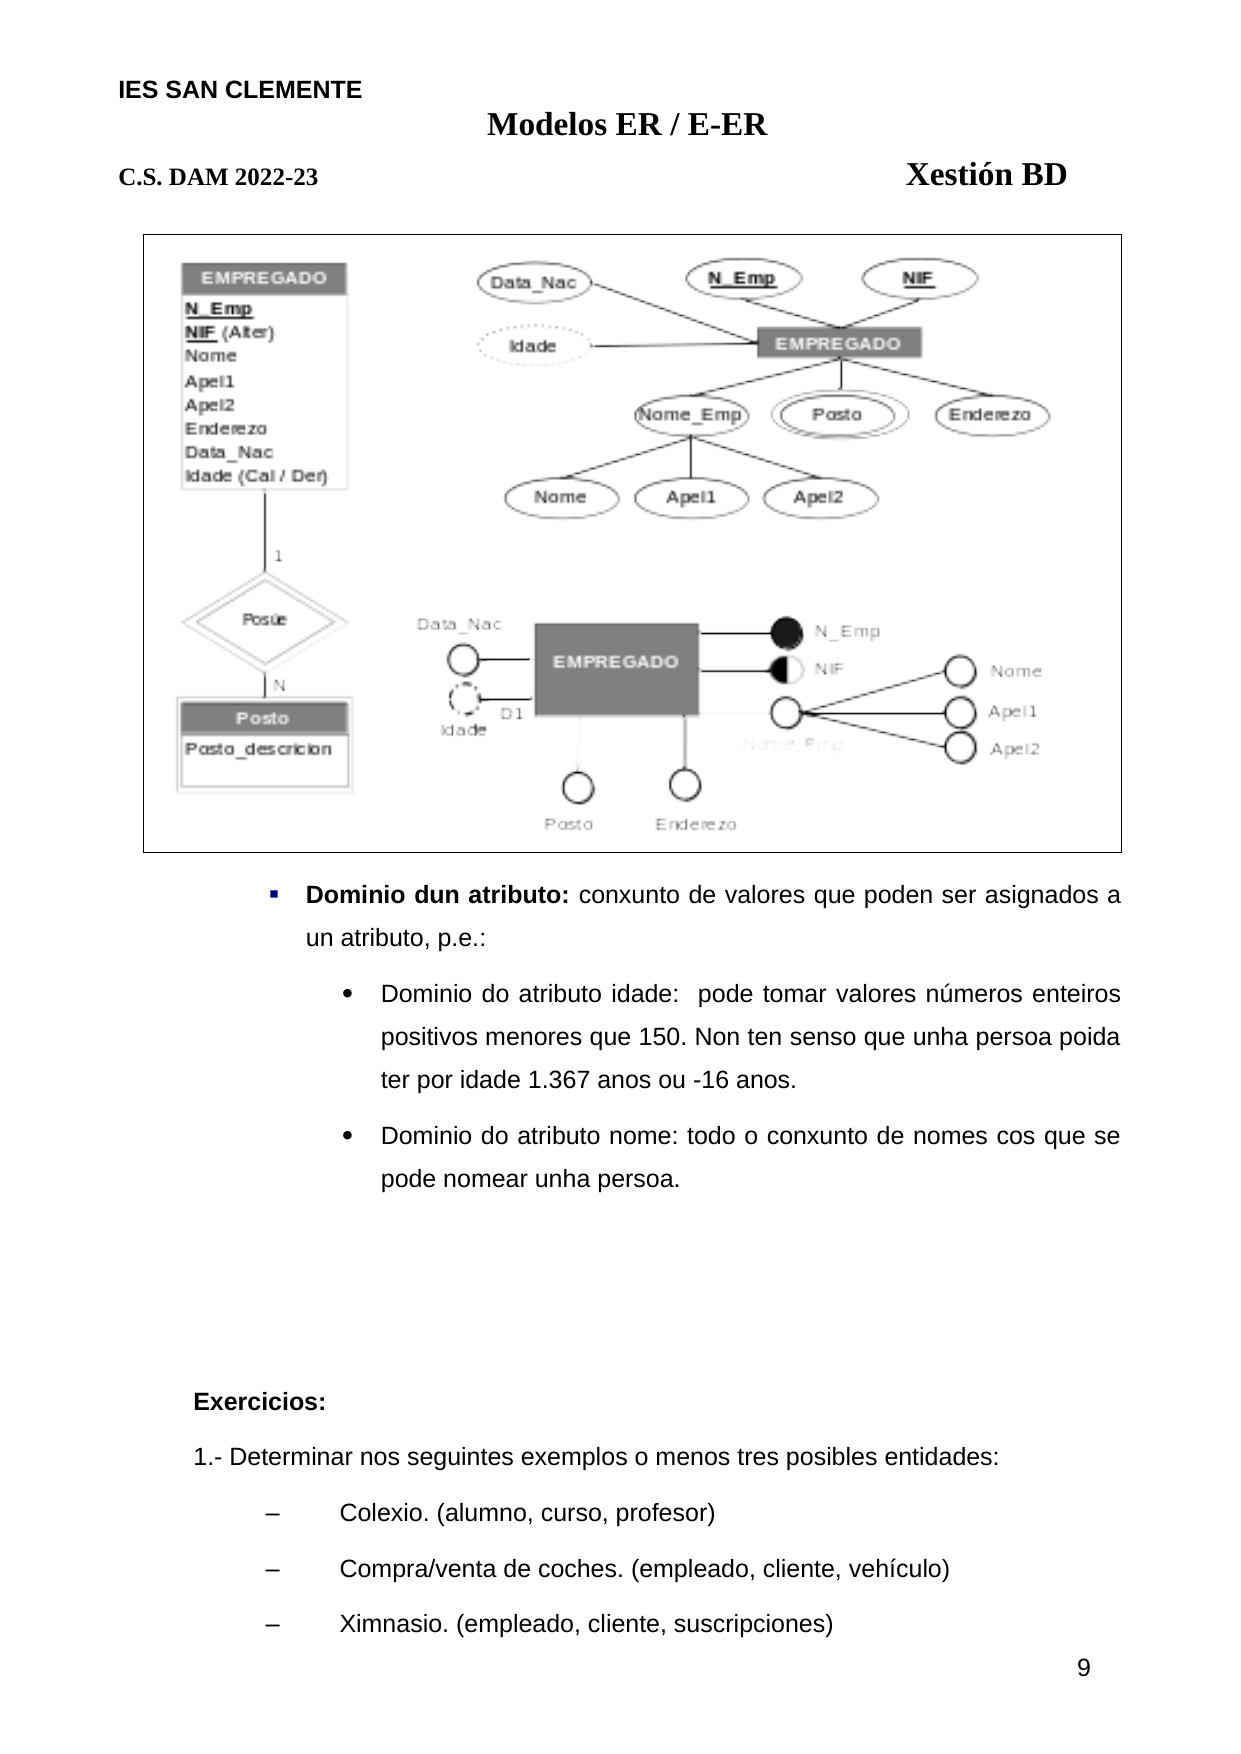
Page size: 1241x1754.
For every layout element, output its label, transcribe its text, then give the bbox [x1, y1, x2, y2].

list Dominio do atributo nome: todo o conxunto de nomes cos que se pode nomear unha persoa. [343, 1121, 1122, 1193]
list Ximnasio. (empleado, cliente, suscripciones) [266, 1609, 1122, 1638]
list Dominio do atributo idade: pode tomar valores números enteiros positivos menores que 150. Non ten senso que unha persoa poida ter por idade 1.367 anos ou -16 anos. [343, 979, 1122, 1094]
list Colexio. (alumno, curso, profesor) [266, 1498, 1122, 1527]
list Dominio dun atributo: conxunto de valores que poden ser asignados a un atributo, p.e.: [268, 880, 1122, 952]
list Compra/venta de coches. (empleado, cliente, vehículo) [266, 1554, 1122, 1582]
text Exercicios: [193, 1387, 1122, 1415]
text 1.- Determinar nos seguintes exemplos o menos tres posibles entidades: [193, 1442, 1122, 1471]
